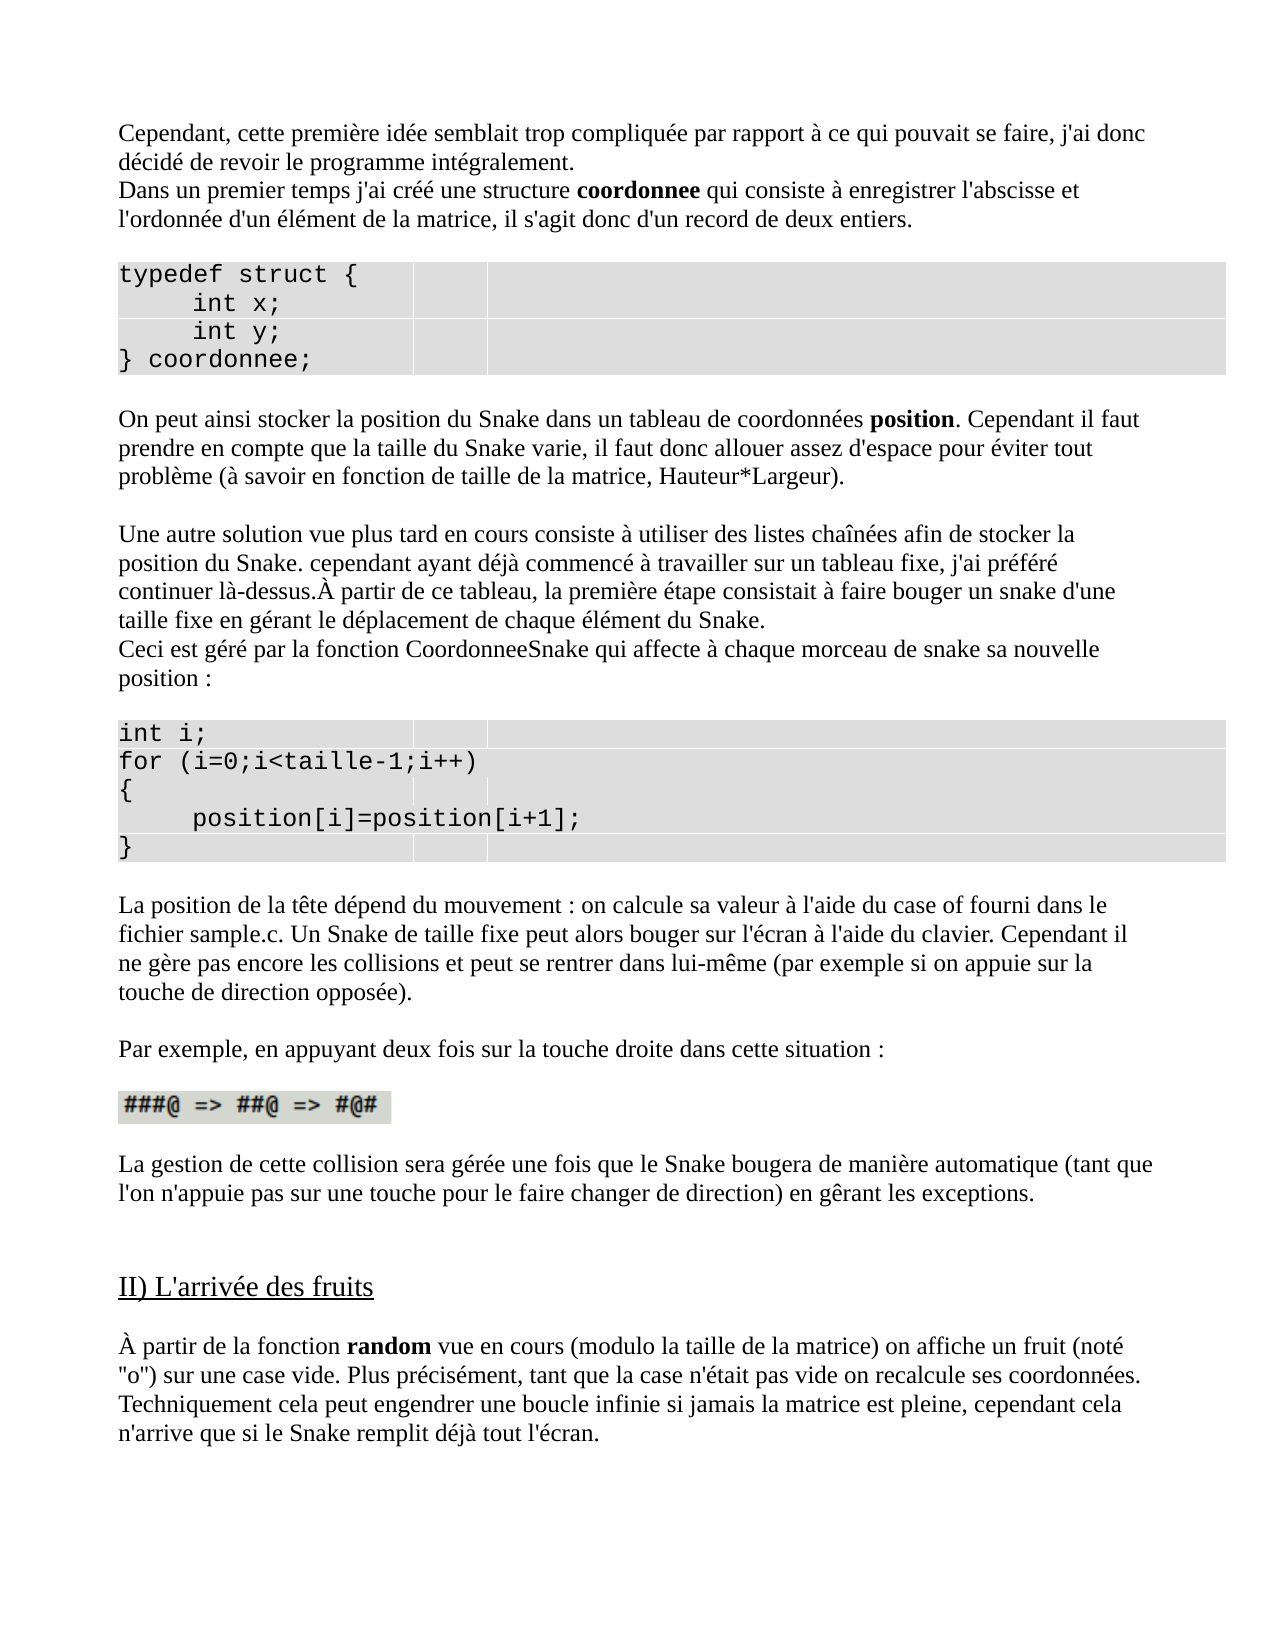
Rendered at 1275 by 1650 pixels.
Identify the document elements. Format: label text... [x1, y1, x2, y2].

text int x; [118, 290, 1157, 318]
text Dans un premier temps j'ai créé une structure coordonnee qui consiste à enregistrer l'abscisse et l'ordonnée d'un élément de la matrice, il s'agit donc d'un record de deux entiers. [118, 176, 1157, 233]
text typedef struct { [118, 262, 1157, 290]
text position[i]=position[i+1]; [118, 805, 1157, 833]
text On peut ainsi stocker la position du Snake dans un tableau de coordonnées position. Cependant il faut prendre en compte que la taille du Snake varie, il faut donc allouer assez d'espace pour éviter tout problème (à savoir en fonction de taille de la matrice, Hauteur*Largeur). [118, 404, 1157, 490]
text { [118, 777, 1157, 805]
text int i; [118, 720, 1157, 748]
text II) L'arrivée des fruits [118, 1269, 1157, 1303]
text int y; [118, 318, 1157, 347]
text La position de la tête dépend du mouvement : on calcule sa valeur à l'aide du case of fourni dans le fichier sample.c. Un Snake de taille fixe peut alors bouger sur l'écran à l'aide du clavier. Cependant il ne gère pas encore les collisions et peut se rentrer dans lui-même (par exemple si on appuie sur la touche de direction opposée). [118, 891, 1157, 1006]
text Ceci est géré par la fonction CoordonneeSnake qui affecte à chaque morceau de snake sa nouvelle position : [118, 634, 1157, 691]
text La gestion de cette collision sera gérée une fois que le Snake bougera de manière automatique (tant que l'on n'appuie pas sur une touche pour le faire changer de direction) en gêrant les exceptions. [118, 1149, 1157, 1207]
text Cependant, cette première idée semblait trop compliquée par rapport à ce qui pouvait se faire, j'ai donc décidé de revoir le programme intégralement. [118, 118, 1157, 176]
text for (i=0;i<taille-1;i++) [118, 748, 1157, 777]
text Par exemple, en appuyant deux fois sur la touche droite dans cette situation : [118, 1034, 1157, 1063]
text Une autre solution vue plus tard en cours consiste à utiliser des listes chaînées afin de stocker la position du Snake. cependant ayant déjà commencé à travailler sur un tableau fixe, j'ai préféré continuer là-dessus.À partir de ce tableau, la première étape consistait à faire bouger un snake d'une taille fixe en gérant le déplacement de chaque élément du Snake. [118, 519, 1157, 634]
picture [118, 1091, 392, 1124]
text } coordonnee; [118, 347, 1157, 375]
text } [118, 833, 1157, 862]
text À partir de la fonction random vue en cours (modulo la taille de la matrice) on affiche un fruit (noté ''o'') sur une case vide. Plus précisément, tant que la case n'était pas vide on recalcule ses coordonnées. Techniquement cela peut engendrer une boucle infinie si jamais la matrice est pleine, cependant cela n'arrive que si le Snake remplit déjà tout l'écran. [118, 1331, 1157, 1446]
